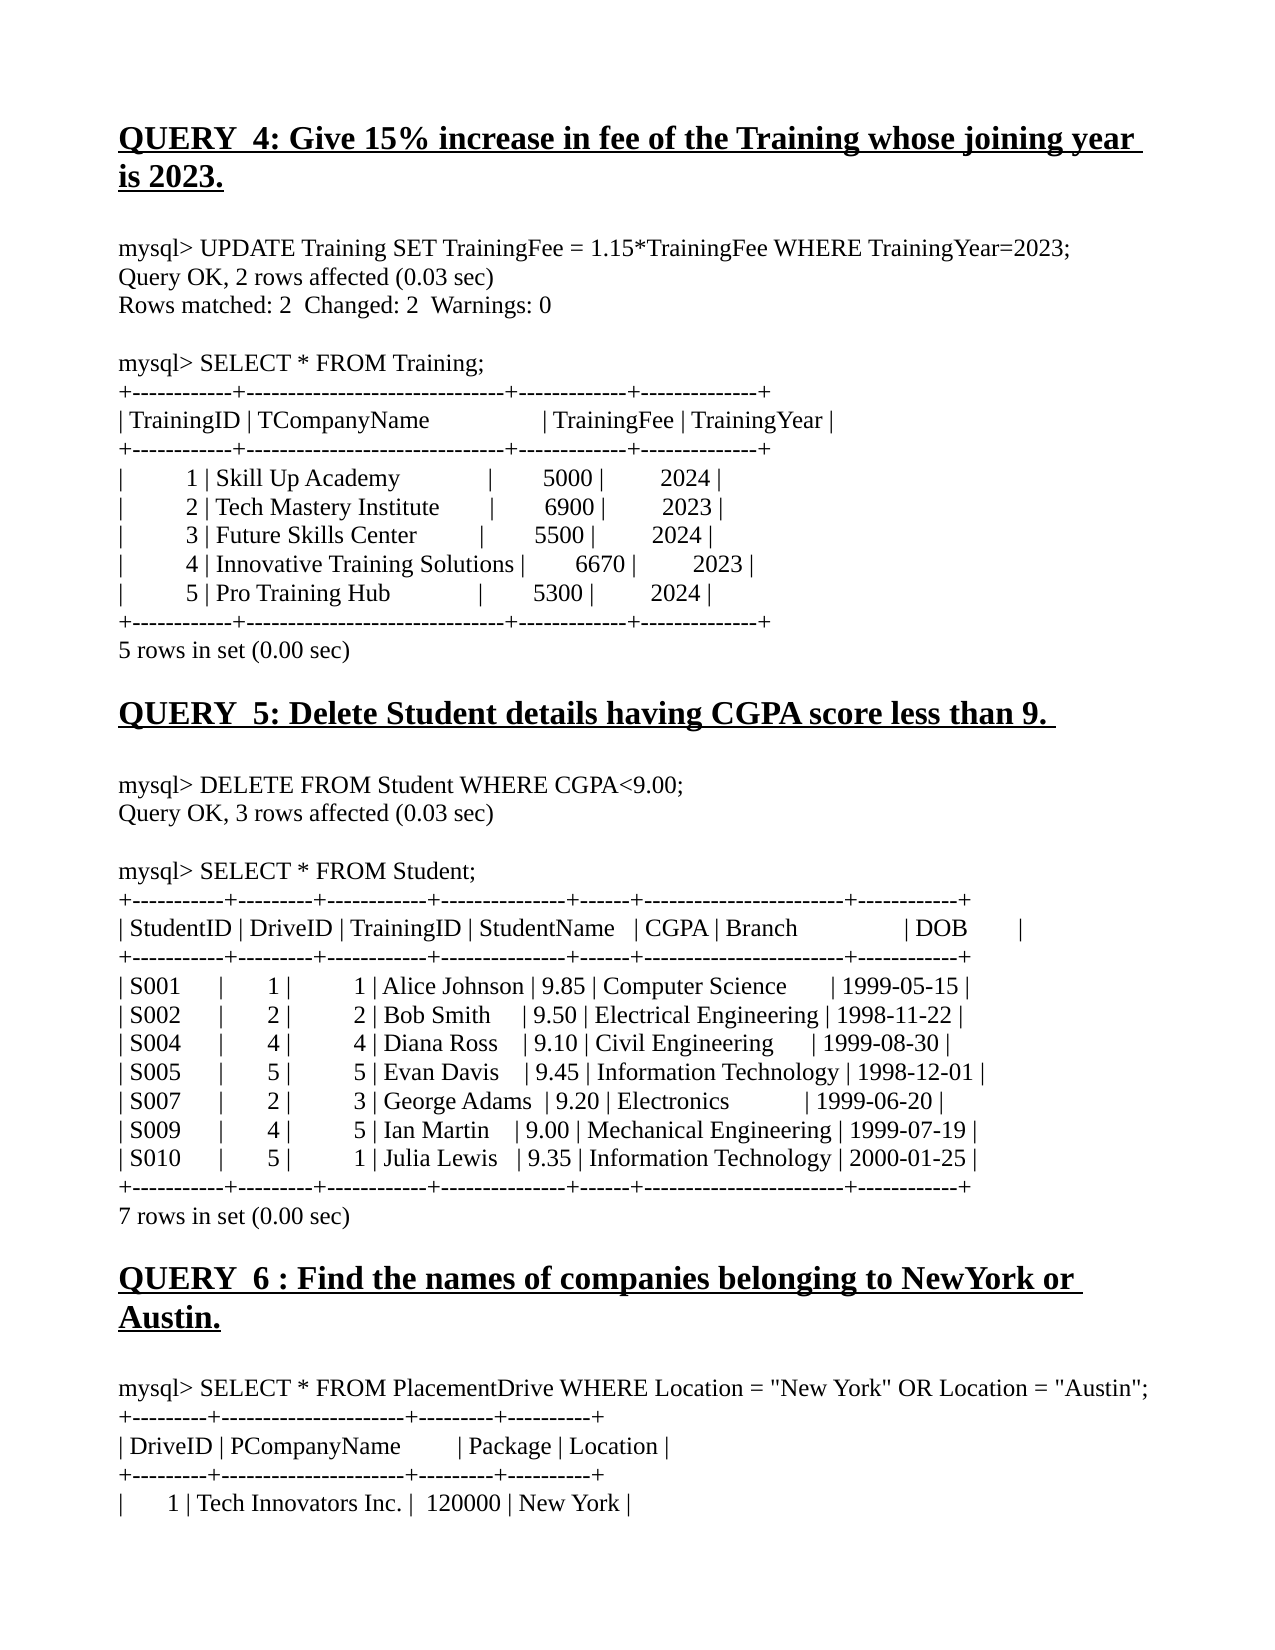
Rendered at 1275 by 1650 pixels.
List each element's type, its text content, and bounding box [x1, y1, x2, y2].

text | 1 | Tech Innovators Inc. | 120000 | New York | [118, 1488, 1157, 1517]
text | 4 | Innovative Training Solutions | 6670 | 2023 | [118, 549, 1157, 578]
text +---------+----------------------+---------+----------+ [118, 1460, 1157, 1488]
text +-----------+---------+------------+---------------+------+------------------------+------------+ [118, 885, 1157, 913]
text | 1 | Skill Up Academy | 5000 | 2024 | [118, 463, 1157, 492]
text QUERY 5: Delete Student details having CGPA score less than 9. [118, 693, 1157, 731]
text | TrainingID | TCompanyName | TrainingFee | TrainingYear | [118, 406, 1157, 434]
text | S004 | 4 | 4 | Diana Ross | 9.10 | Civil Engineering | 1999-08-30 | [118, 1028, 1157, 1057]
text +------------+-------------------------------+-------------+--------------+ [118, 377, 1157, 406]
text Query OK, 3 rows affected (0.03 sec) [118, 798, 1157, 827]
text | S007 | 2 | 3 | George Adams | 9.20 | Electronics | 1999-06-20 | [118, 1086, 1157, 1115]
text Rows matched: 2 Changed: 2 Warnings: 0 [118, 291, 1157, 319]
text QUERY 4: Give 15% increase in fee of the Training whose joining year is 2023. [118, 118, 1157, 195]
text | S001 | 1 | 1 | Alice Johnson | 9.85 | Computer Science | 1999-05-15 | [118, 971, 1157, 1000]
text mysql> UPDATE Training SET TrainingFee = 1.15*TrainingFee WHERE TrainingYear=2023; [118, 233, 1157, 262]
text Query OK, 2 rows affected (0.03 sec) [118, 262, 1157, 291]
text mysql> SELECT * FROM Student; [118, 856, 1157, 885]
text +-----------+---------+------------+---------------+------+------------------------+------------+ [118, 942, 1157, 971]
text mysql> SELECT * FROM PlacementDrive WHERE Location = "New York" OR Location = "Austin"; [118, 1373, 1157, 1402]
text | S010 | 5 | 1 | Julia Lewis | 9.35 | Information Technology | 2000-01-25 | [118, 1143, 1157, 1172]
text +-----------+---------+------------+---------------+------+------------------------+------------+ [118, 1172, 1157, 1201]
text | 3 | Future Skills Center | 5500 | 2024 | [118, 521, 1157, 549]
text 7 rows in set (0.00 sec) [118, 1201, 1157, 1230]
text +---------+----------------------+---------+----------+ [118, 1402, 1157, 1431]
text mysql> DELETE FROM Student WHERE CGPA<9.00; [118, 770, 1157, 798]
text | S002 | 2 | 2 | Bob Smith | 9.50 | Electrical Engineering | 1998-11-22 | [118, 1000, 1157, 1028]
text mysql> SELECT * FROM Training; [118, 348, 1157, 377]
text +------------+-------------------------------+-------------+--------------+ [118, 607, 1157, 636]
text | 2 | Tech Mastery Institute | 6900 | 2023 | [118, 492, 1157, 521]
text | S009 | 4 | 5 | Ian Martin | 9.00 | Mechanical Engineering | 1999-07-19 | [118, 1115, 1157, 1143]
text | DriveID | PCompanyName | Package | Location | [118, 1431, 1157, 1460]
text +------------+-------------------------------+-------------+--------------+ [118, 434, 1157, 463]
text 5 rows in set (0.00 sec) [118, 636, 1157, 664]
text | S005 | 5 | 5 | Evan Davis | 9.45 | Information Technology | 1998-12-01 | [118, 1057, 1157, 1086]
text | 5 | Pro Training Hub | 5300 | 2024 | [118, 578, 1157, 607]
text | StudentID | DriveID | TrainingID | StudentName | CGPA | Branch | DOB | [118, 913, 1157, 942]
text QUERY 6 : Find the names of companies belonging to NewYork or Austin. [118, 1258, 1157, 1335]
